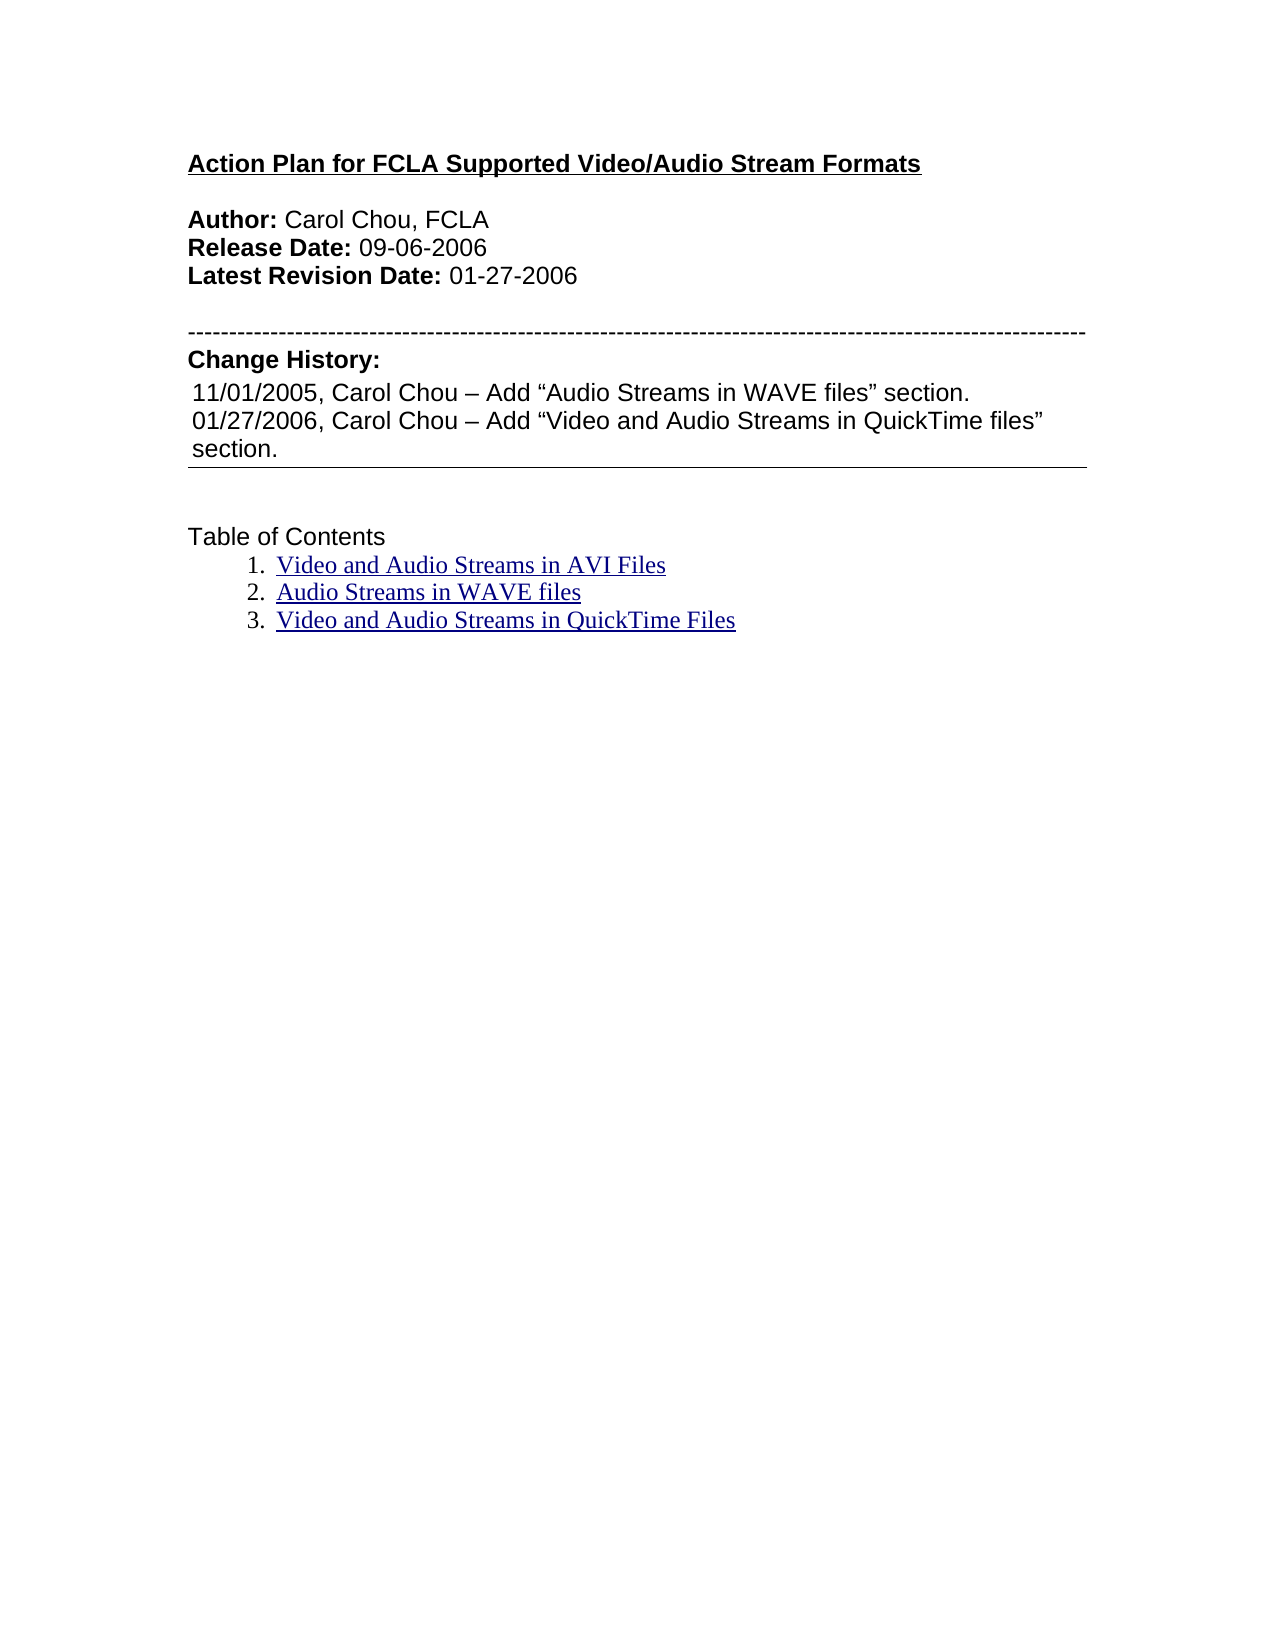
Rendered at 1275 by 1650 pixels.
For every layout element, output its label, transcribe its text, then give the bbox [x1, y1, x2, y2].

text Change History: [187, 346, 1087, 374]
list Video and Audio Streams in QuickTime Files [247, 606, 1087, 634]
text 11/01/2005, Carol Chou – Add “Audio Streams in WAVE files” section. [187, 374, 1087, 407]
text Release Date: 09-06-2006 [187, 234, 1087, 262]
text ------------------------------------------------------------------------------------------------------------- [187, 318, 1087, 346]
text 01/27/2006, Carol Chou – Add “Video and Audio Streams in QuickTime files” section. [187, 407, 1087, 467]
list Audio Streams in WAVE files [247, 578, 1087, 606]
text Author: Carol Chou, FCLA [187, 206, 1087, 234]
text Action Plan for FCLA Supported Video/Audio Stream Formats [187, 150, 1087, 178]
text Latest Revision Date: 01-27-2006 [187, 262, 1087, 290]
text Table of Contents [187, 523, 1087, 551]
list Video and Audio Streams in AVI Files [247, 551, 1087, 578]
